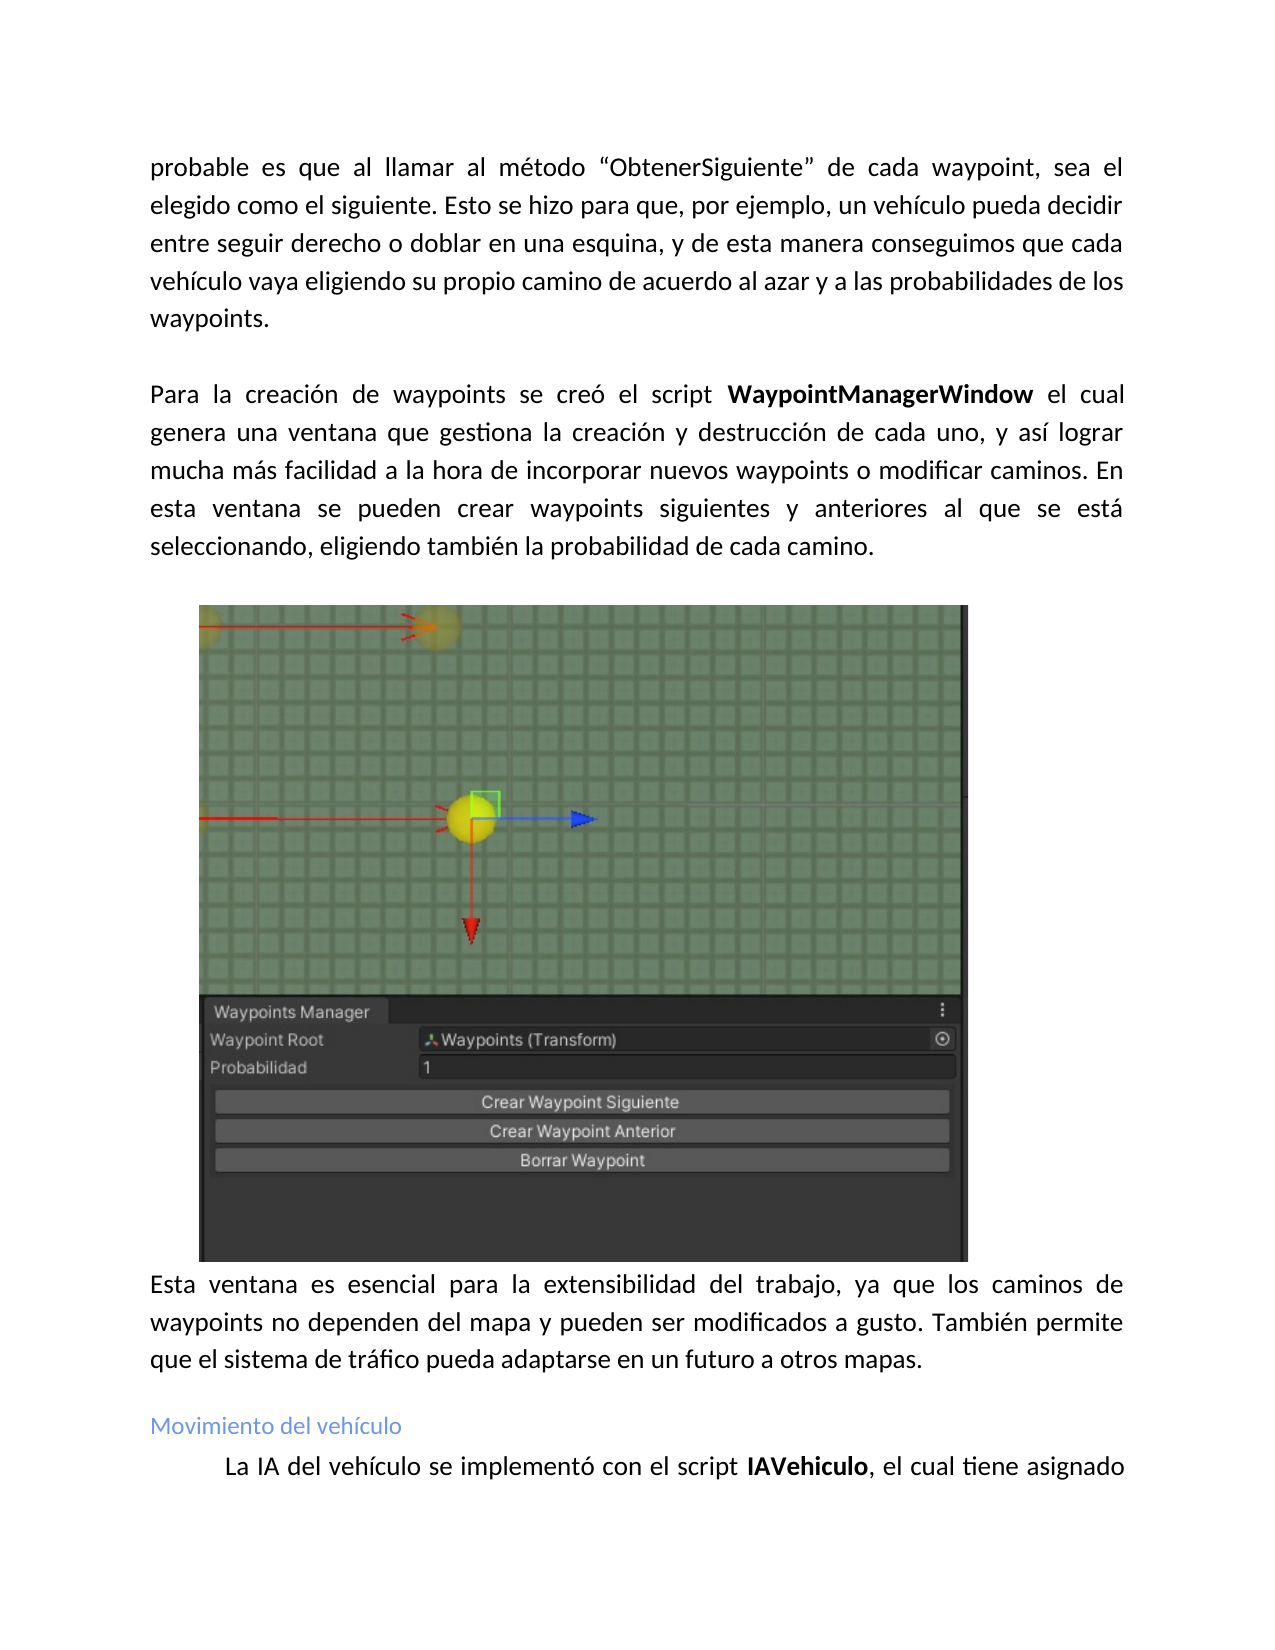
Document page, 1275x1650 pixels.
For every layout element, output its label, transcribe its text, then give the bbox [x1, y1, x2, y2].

text La IA del vehículo se implementó con el script IAVehiculo, el cual tiene asignado [150, 1449, 1125, 1482]
text Esta ventana es esencial para la extensibilidad del trabajo, ya que los caminos de waypoints no dependen del mapa y pueden ser modificados a gusto. También permite que el sistema de tráfico pueda adaptarse en un futuro a otros mapas. [150, 1267, 1125, 1376]
text Para la creación de waypoints se creó el script WaypointManagerWindow el cual genera una ventana que gestiona la creación y destrucción de cada uno, y así lograr mucha más facilidad a la hora de incorporar nuevos waypoints o modificar caminos. En esta ventana se pueden crear waypoints siguientes y anteriores al que se está seleccionando, eligiendo también la probabilidad de cada camino. [150, 377, 1125, 562]
picture [199, 605, 969, 1262]
text probable es que al llamar al método “ObtenerSiguiente” de cada waypoint, sea el elegido como el siguiente. Esto se hizo para que, por ejemplo, un vehículo pueda decidir entre seguir derecho o doblar en una esquina, y de esta manera conseguimos que cada vehículo vaya eligiendo su propio camino de acuerdo al azar y a las probabilidades de los waypoints. [150, 150, 1125, 335]
subtitle Movimiento del vehículo [150, 1410, 1125, 1440]
